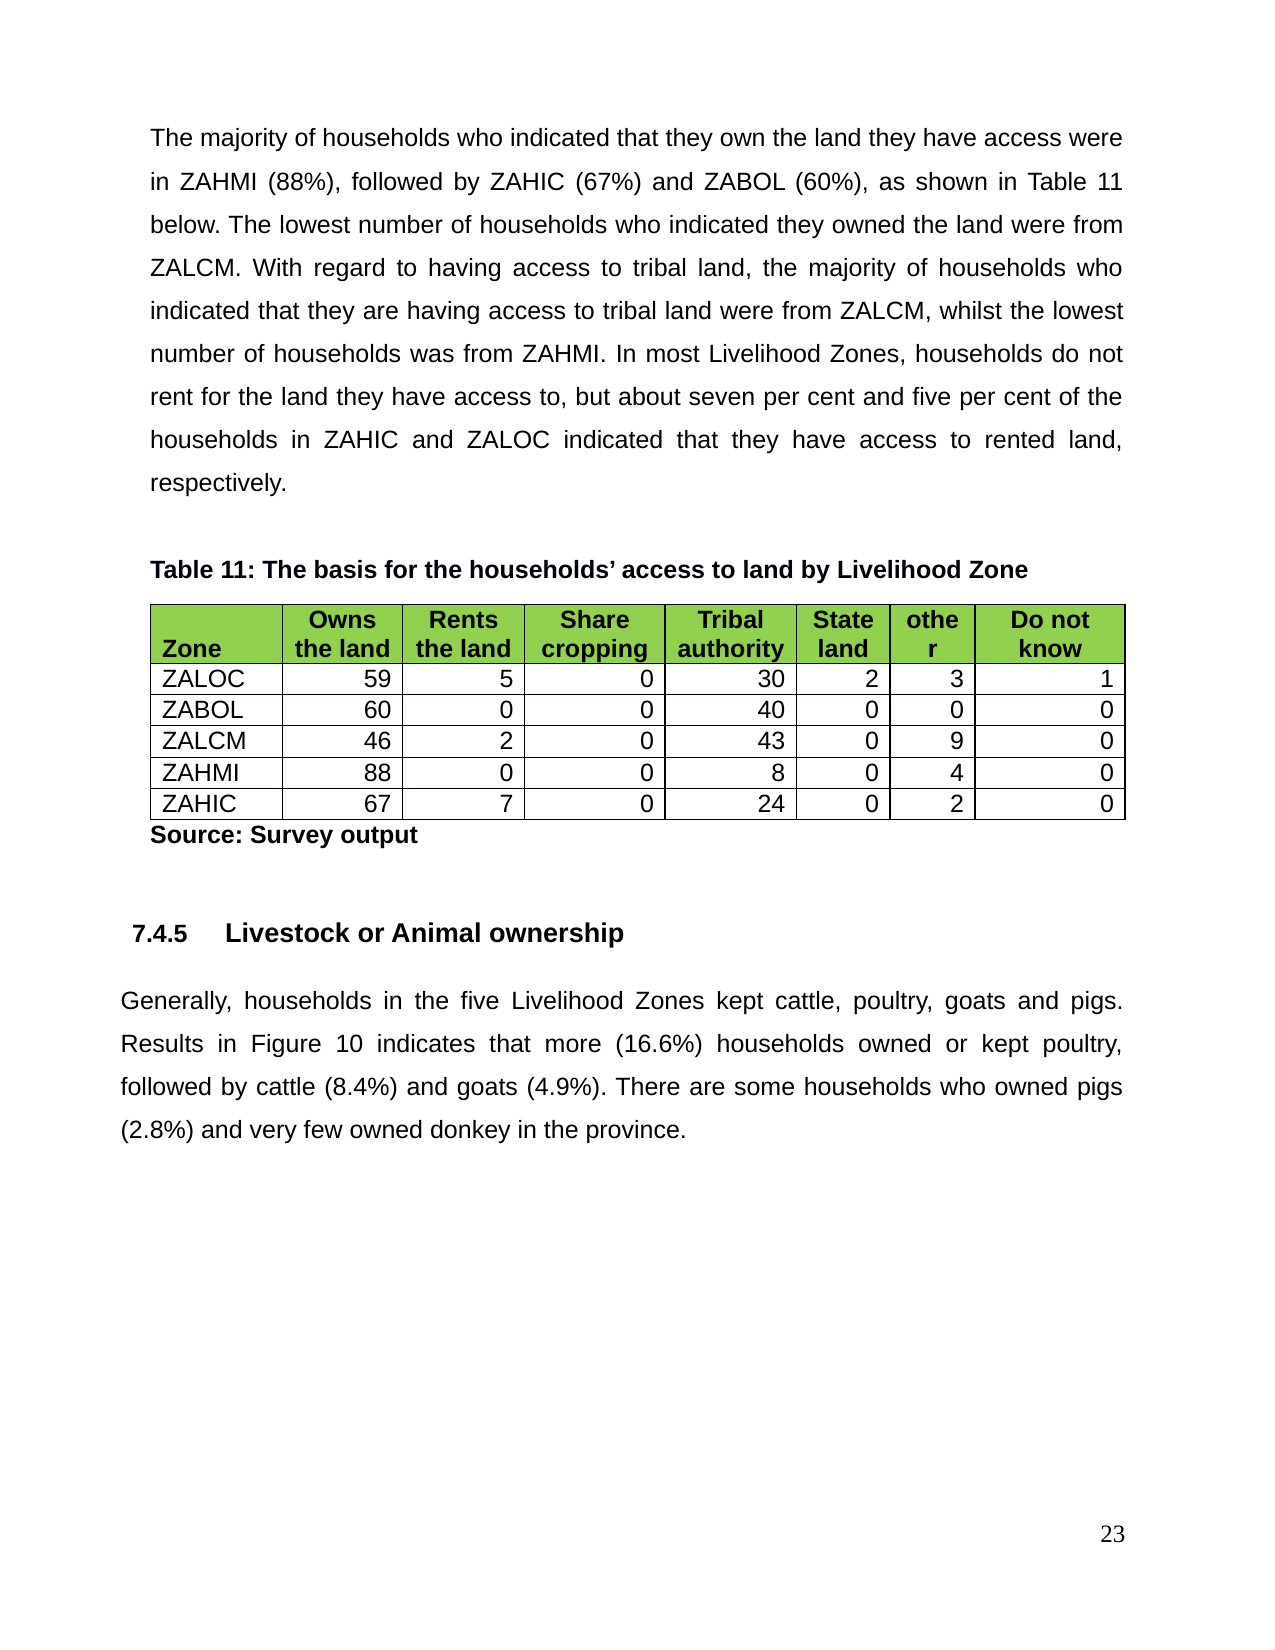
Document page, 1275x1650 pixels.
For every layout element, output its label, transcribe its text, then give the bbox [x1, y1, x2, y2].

table_header Zone [151, 605, 282, 663]
table_cell 5 [403, 664, 524, 694]
table_cell 59 [283, 664, 402, 694]
table_cell 88 [283, 758, 402, 788]
table_cell ZABOL [151, 695, 282, 725]
table_cell 0 [403, 695, 524, 725]
table_cell 0 [976, 789, 1124, 819]
table_cell 1 [976, 664, 1124, 694]
table_cell 40 [666, 695, 796, 725]
table_cell 0 [525, 695, 664, 725]
table_cell ZAHIC [151, 789, 282, 819]
table_cell 0 [797, 758, 889, 788]
table_cell 0 [403, 758, 524, 788]
table_cell 0 [976, 695, 1124, 725]
text Source: Survey output [150, 820, 1125, 849]
table_cell 0 [797, 726, 889, 757]
table_cell 60 [283, 695, 402, 725]
table_header other [891, 605, 974, 663]
table_cell 0 [525, 726, 664, 757]
table_cell 2 [797, 664, 889, 694]
table_cell 0 [525, 758, 664, 788]
table_header Tribal authority [666, 605, 796, 663]
subtitle Livestock or Animal ownership [187, 917, 1125, 948]
text Generally, households in the five Livelihood Zones kept cattle, poultry, goats and pigs. Results in Figure 10 indicates that more (16.6%) households owned or kept poultry, followed by cattle (8.4%) and goats (4.9%). There are some households who owned pigs (2.8%) and very few owned donkey in the province. [120, 986, 1125, 1144]
table_cell 43 [666, 726, 796, 757]
table_cell ZAHMI [151, 758, 282, 788]
table_cell 0 [976, 758, 1124, 788]
table_cell ZALOC [151, 664, 282, 694]
table_cell 2 [403, 726, 524, 757]
table_cell 30 [666, 664, 796, 694]
table_cell 0 [525, 664, 664, 694]
table_cell 4 [891, 758, 974, 788]
table_header Owns the land [283, 605, 402, 663]
table_cell 0 [797, 789, 889, 819]
table_cell 46 [283, 726, 402, 757]
text Table 11: The basis for the households’ access to land by Livelihood Zone [150, 555, 1125, 583]
table_cell ZALCM [151, 726, 282, 757]
table_cell 0 [797, 695, 889, 725]
table_cell 0 [976, 726, 1124, 757]
table_cell 8 [666, 758, 796, 788]
table_cell 3 [891, 664, 974, 694]
table_cell 7 [403, 789, 524, 819]
text The majority of households who indicated that they own the land they have access were in ZAHMI (88%), followed by ZAHIC (67%) and ZABOL (60%), as shown in Table 11 below. The lowest number of households who indicated they owned the land were from ZALCM. With regard to having access to tribal land, the majority of households who indicated that they are having access to tribal land were from ZALCM, whilst the lowest number of households was from ZAHMI. In most Livelihood Zones, households do not rent for the land they have access to, but about seven per cent and five per cent of the households in ZAHIC and ZALOC indicated that they have access to rented land, respectively. [150, 123, 1125, 497]
table_cell 24 [666, 789, 796, 819]
table_cell 0 [891, 695, 974, 725]
table_header State land [797, 605, 889, 663]
table_header Share cropping [525, 605, 664, 663]
table_cell 67 [283, 789, 402, 819]
table_header Do not know [976, 605, 1124, 663]
table_cell 9 [891, 726, 974, 757]
table_cell 2 [891, 789, 974, 819]
table_cell 0 [525, 789, 664, 819]
